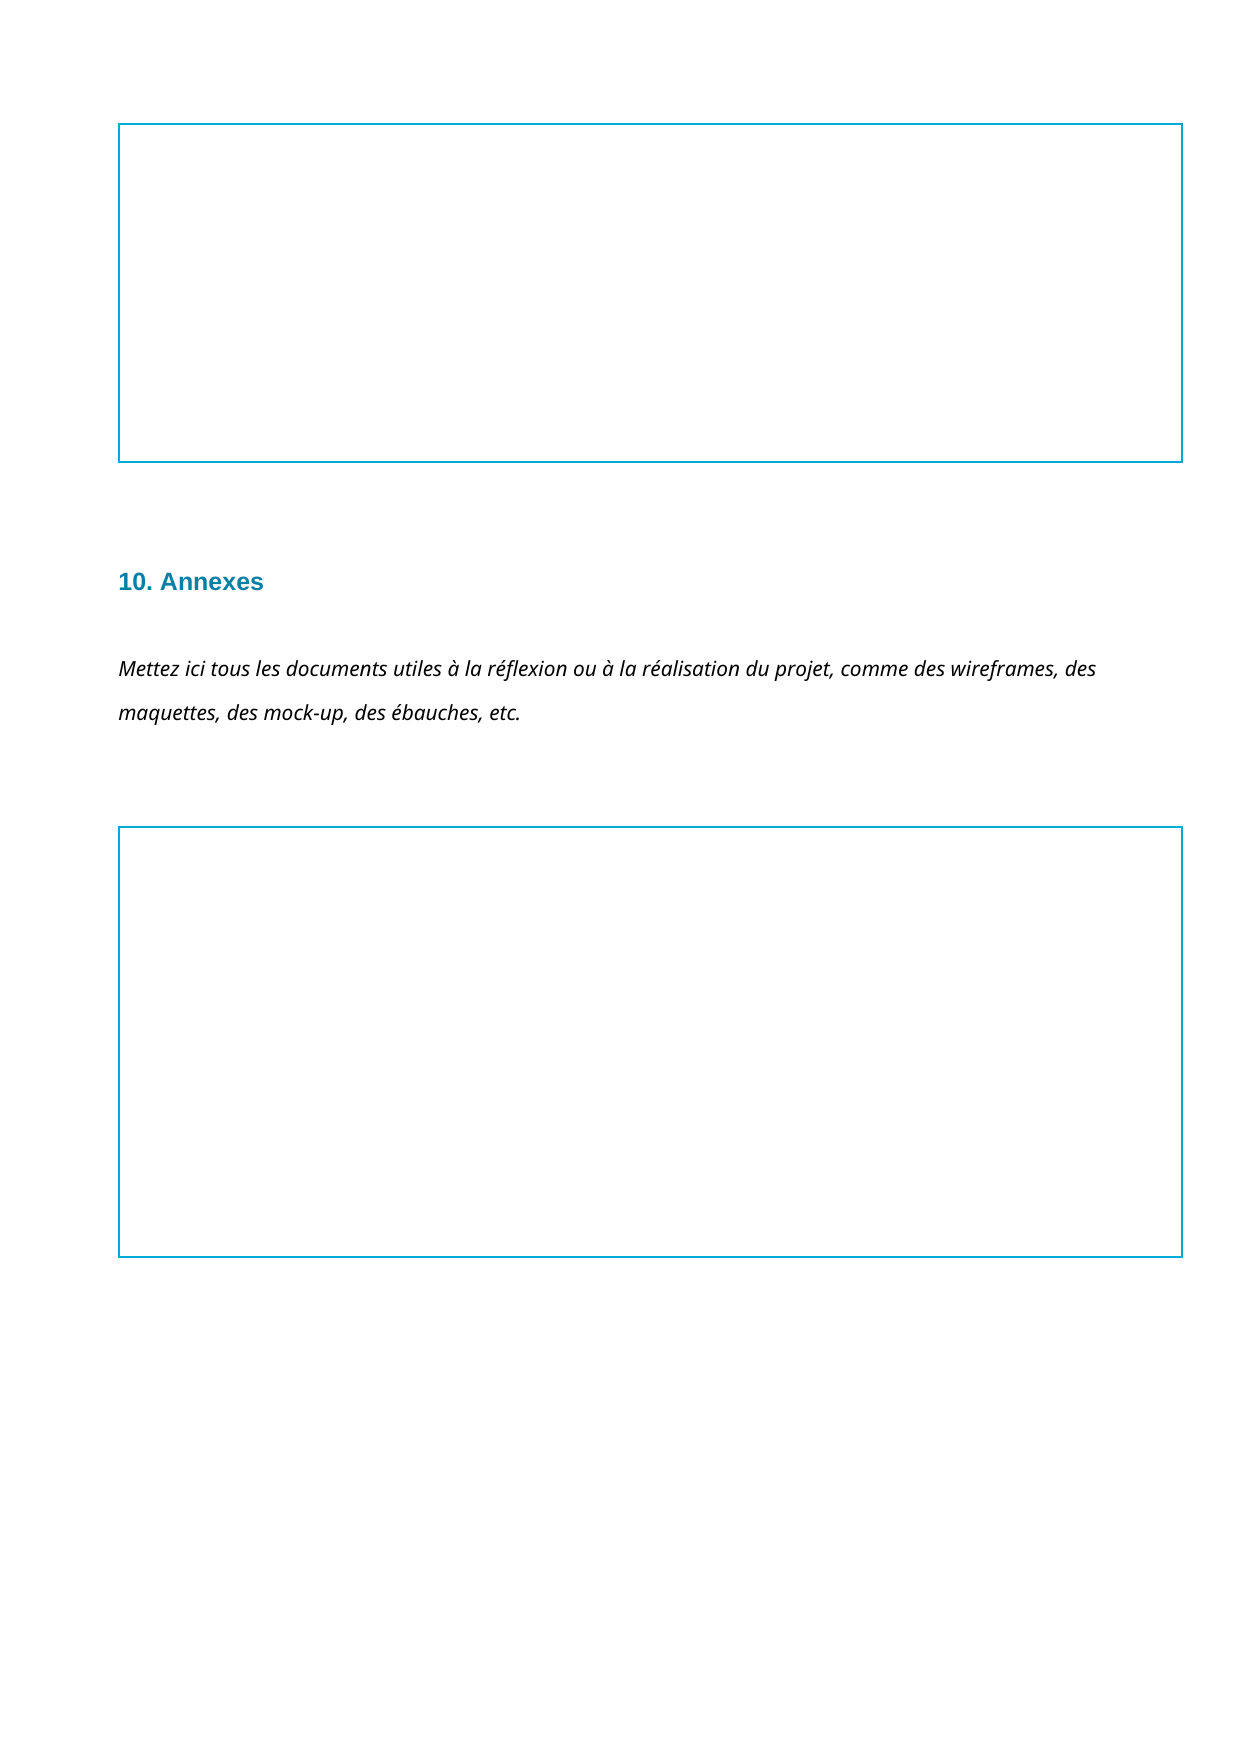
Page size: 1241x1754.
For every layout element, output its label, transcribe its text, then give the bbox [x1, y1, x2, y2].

subtitle 10. Annexes [118, 567, 1181, 596]
text Mettez ici tous les documents utiles à la réflexion ou à la réalisation du projet, comme des wireframes, des maquettes, des mock-up, des ébauches, etc. [118, 654, 1181, 727]
table_header [120, 828, 1181, 1256]
table_header [120, 125, 1181, 461]
